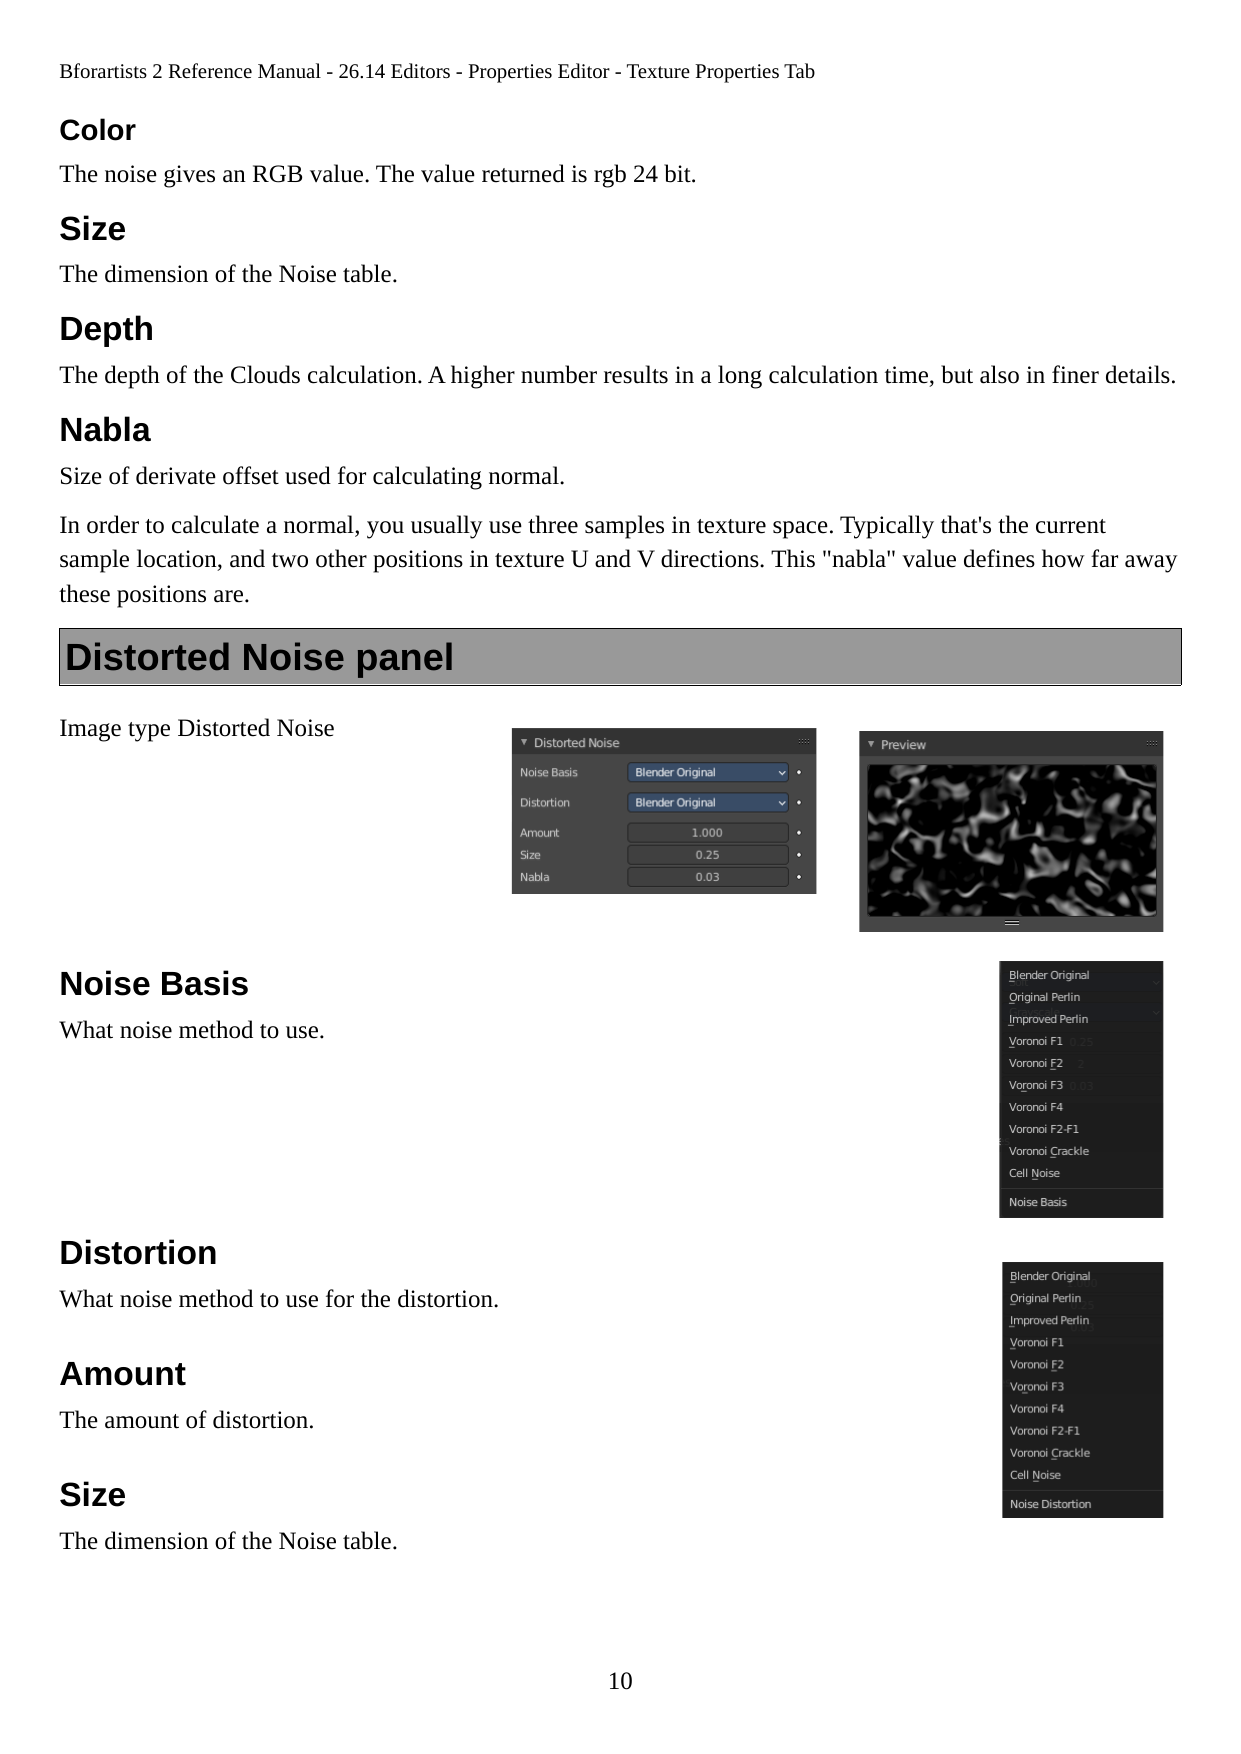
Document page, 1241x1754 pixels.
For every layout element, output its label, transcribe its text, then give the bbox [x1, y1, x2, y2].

text The dimension of the Noise table. [59, 1526, 1181, 1554]
subtitle Size [59, 1474, 1002, 1513]
subtitle Size [59, 208, 1181, 247]
text The noise gives an RGB value. The value returned is rgb 24 bit. [59, 159, 1181, 188]
picture [1002, 1262, 1164, 1518]
subtitle Color [59, 113, 1181, 146]
subtitle [1164, 964, 1181, 1003]
table_header Distorted Noise panel [60, 629, 1181, 684]
text The depth of the Clouds calculation. A higher number results in a long calculation time, but also in finer details. [59, 360, 1181, 389]
subtitle Amount [59, 1353, 1002, 1392]
text The amount of distortion. [59, 1405, 1002, 1433]
subtitle Noise Basis [59, 964, 999, 1003]
picture [511, 728, 817, 894]
subtitle Depth [59, 309, 1181, 348]
subtitle Nabla [59, 410, 1181, 448]
subtitle [1164, 1474, 1181, 1513]
picture [859, 731, 1164, 932]
text What noise method to use for the distortion. [59, 1284, 1002, 1312]
text What noise method to use. [59, 1015, 999, 1044]
subtitle [1164, 1353, 1181, 1392]
picture [999, 961, 1164, 1218]
text In order to calculate a normal, you usually use three samples in texture space. Typically that's the current sample location, and two other positions in texture U and V directions. This "nabla" value defines how far away these positions are. [59, 510, 1181, 608]
text Size of derivate offset used for calculating normal. [59, 461, 1181, 490]
text The dimension of the Noise table. [59, 259, 1181, 288]
text Image type Distorted Noise [59, 713, 1181, 742]
subtitle Distortion [59, 1232, 1181, 1271]
